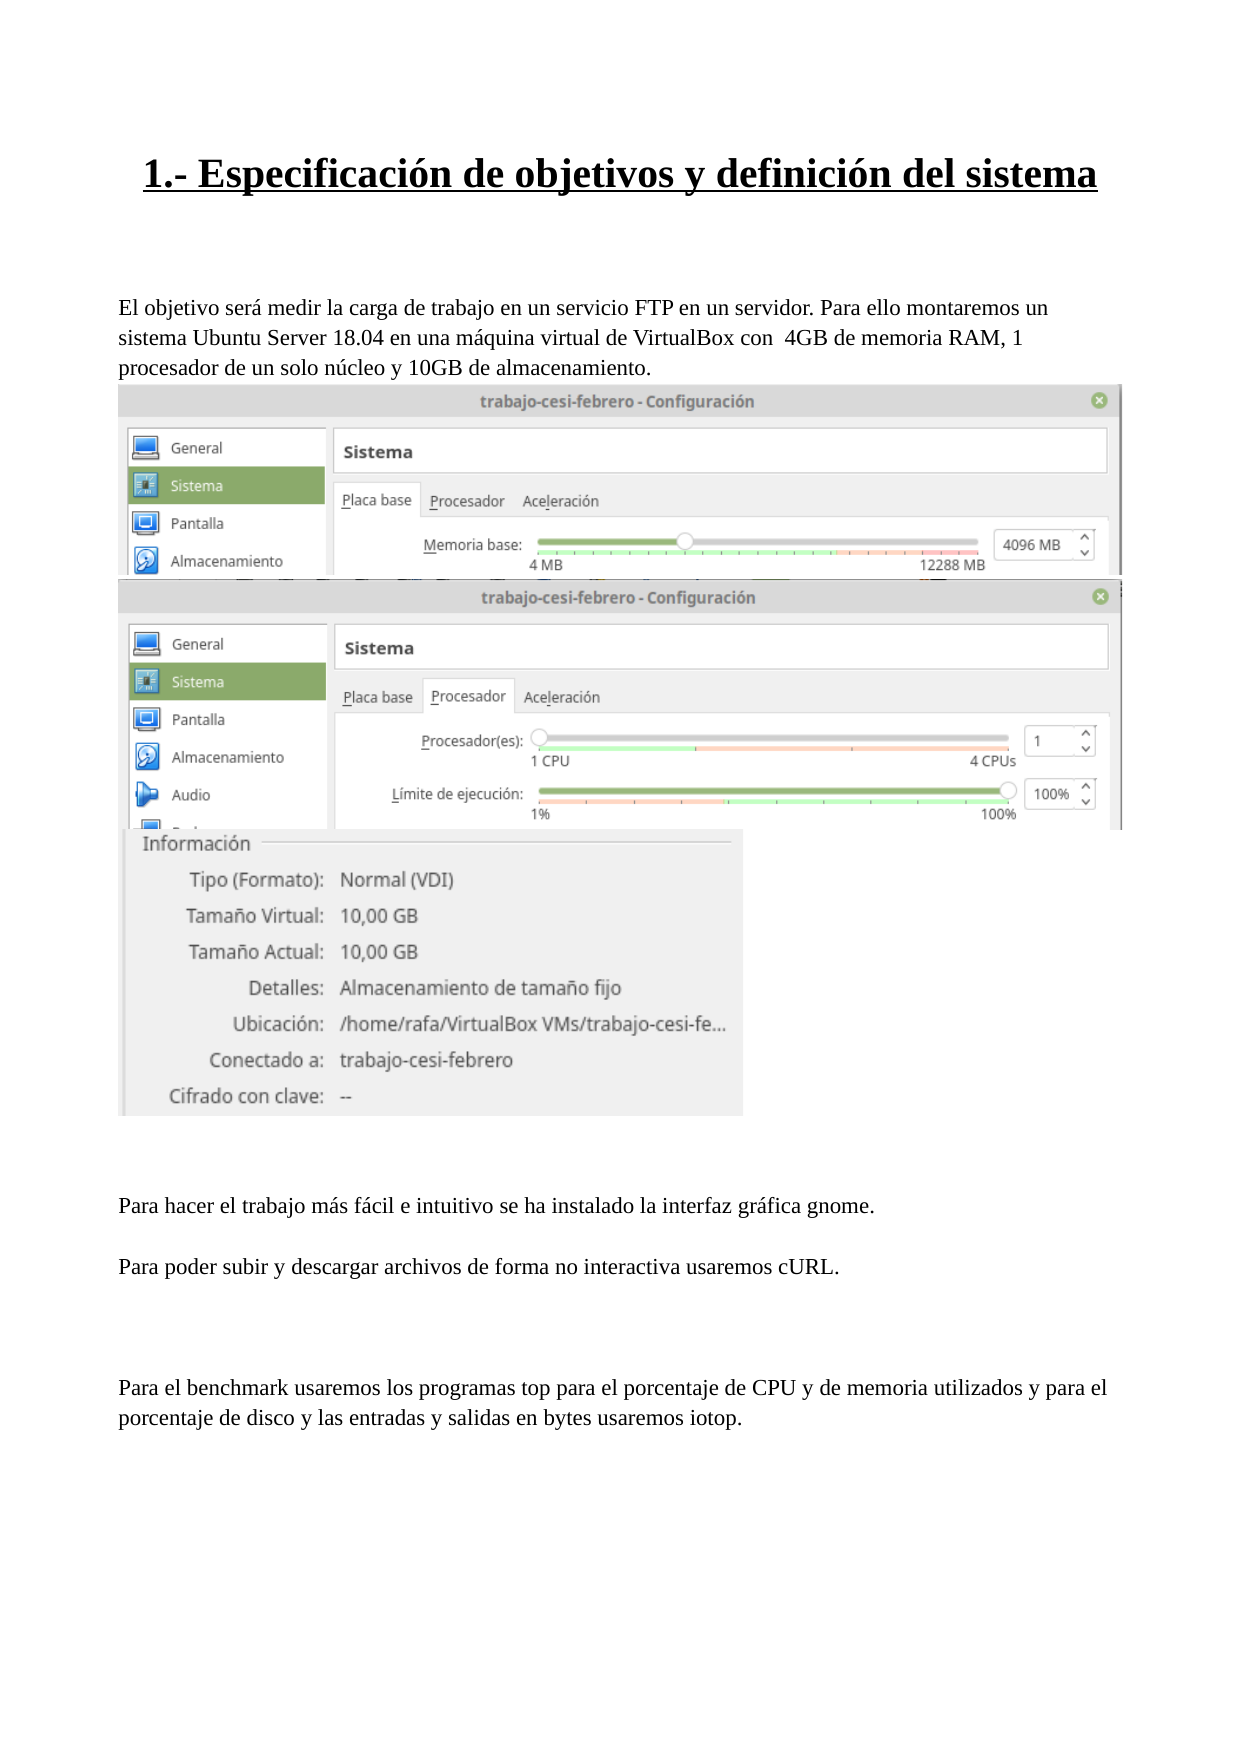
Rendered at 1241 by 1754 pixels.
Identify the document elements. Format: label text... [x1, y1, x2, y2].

picture [118, 384, 1123, 575]
text Para poder subir y descargar archivos de forma no interactiva usaremos cURL. [118, 1253, 1122, 1279]
text 1.- Especificación de objetivos y definición del sistema [118, 148, 1122, 196]
text Para hacer el trabajo más fácil e intuitivo se ha instalado la interfaz gráfica gnome. [118, 1192, 1122, 1219]
text El objetivo será medir la carga de trabajo en un servicio FTP en un servidor. Para ello montaremos un sistema Ubuntu Server 18.04 en una máquina virtual de VirtualBox con 4GB de memoria RAM, 1 procesador de un solo núcleo y 10GB de almacenamiento. [118, 294, 1122, 381]
text Para el benchmark usaremos los programas top para el porcentaje de CPU y de memoria utilizados y para el porcentaje de disco y las entradas y salidas en bytes usaremos iotop. [118, 1373, 1122, 1430]
picture [118, 579, 1123, 1116]
